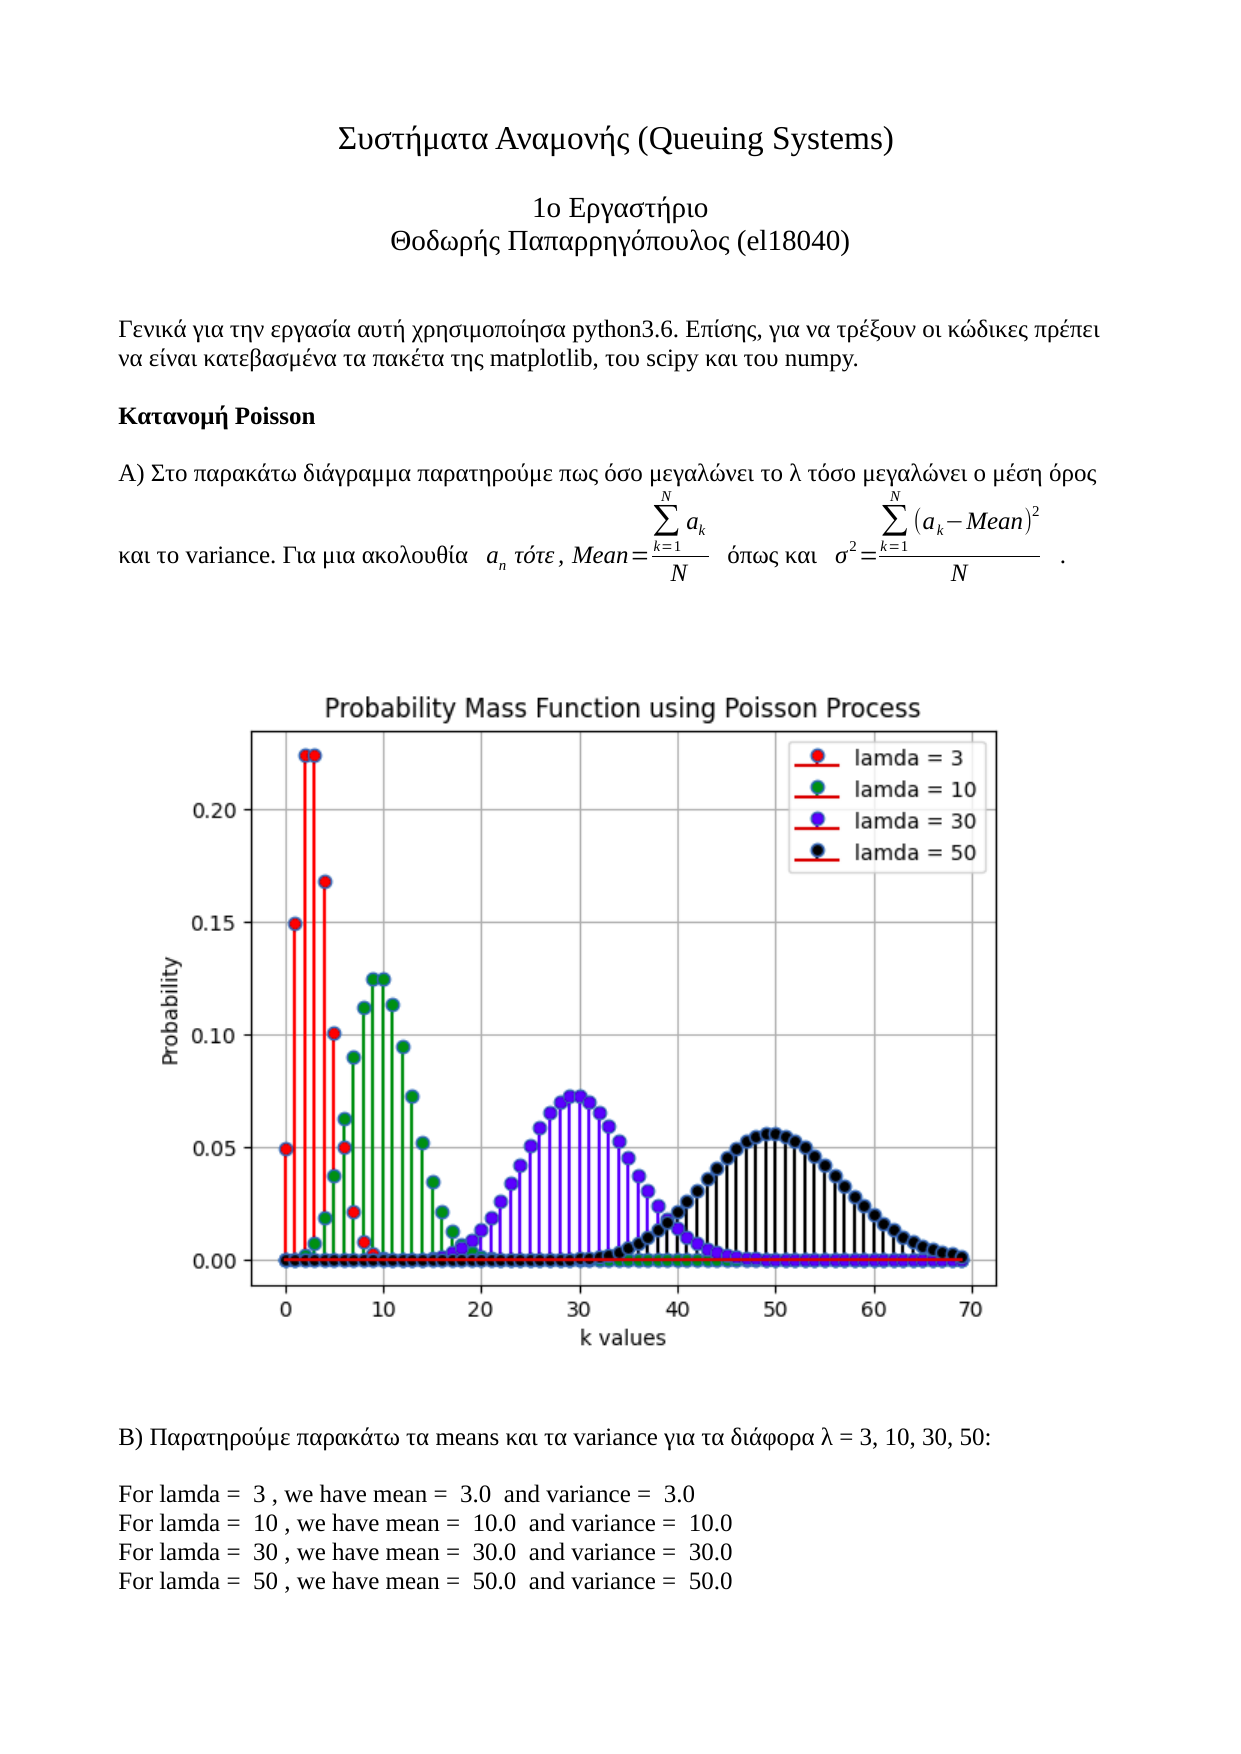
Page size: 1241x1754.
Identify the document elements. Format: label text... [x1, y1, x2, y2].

text Συστήματα Αναμονής (Queuing Systems) [118, 118, 1122, 156]
text Θοδωρής Παπαρρηγόπουλος (el18040) [118, 223, 1122, 257]
text Β) Παρατηρούμε παρακάτω τα means και τα variance για τα διάφορα λ = 3, 10, 30, 50: [118, 1422, 1122, 1451]
text Κατανομή Poisson [118, 401, 1122, 429]
text 1ο Εργαστήριο [118, 190, 1122, 223]
picture [131, 644, 1092, 1365]
text Α) Στο παρακάτω διάγραμμα παρατηρούμε πως όσο μεγαλώνει το λ τόσο μεγαλώνει ο μέση όρος και το variance. Για μια ακολουθίαόπως και. [118, 458, 1122, 586]
text For lamda = 50 , we have mean = 50.0 and variance = 50.0 [118, 1566, 1122, 1594]
text For lamda = 3 , we have mean = 3.0 and variance = 3.0 [118, 1479, 1122, 1508]
text Γενικά για την εργασία αυτή χρησιμοποίησα python3.6. Επίσης, για να τρέξουν οι κώδικες πρέπει να είναι κατεβασμένα τα πακέτα της matplotlib, του scipy και του numpy. [118, 314, 1122, 372]
text For lamda = 30 , we have mean = 30.0 and variance = 30.0 [118, 1537, 1122, 1566]
text For lamda = 10 , we have mean = 10.0 and variance = 10.0 [118, 1508, 1122, 1537]
